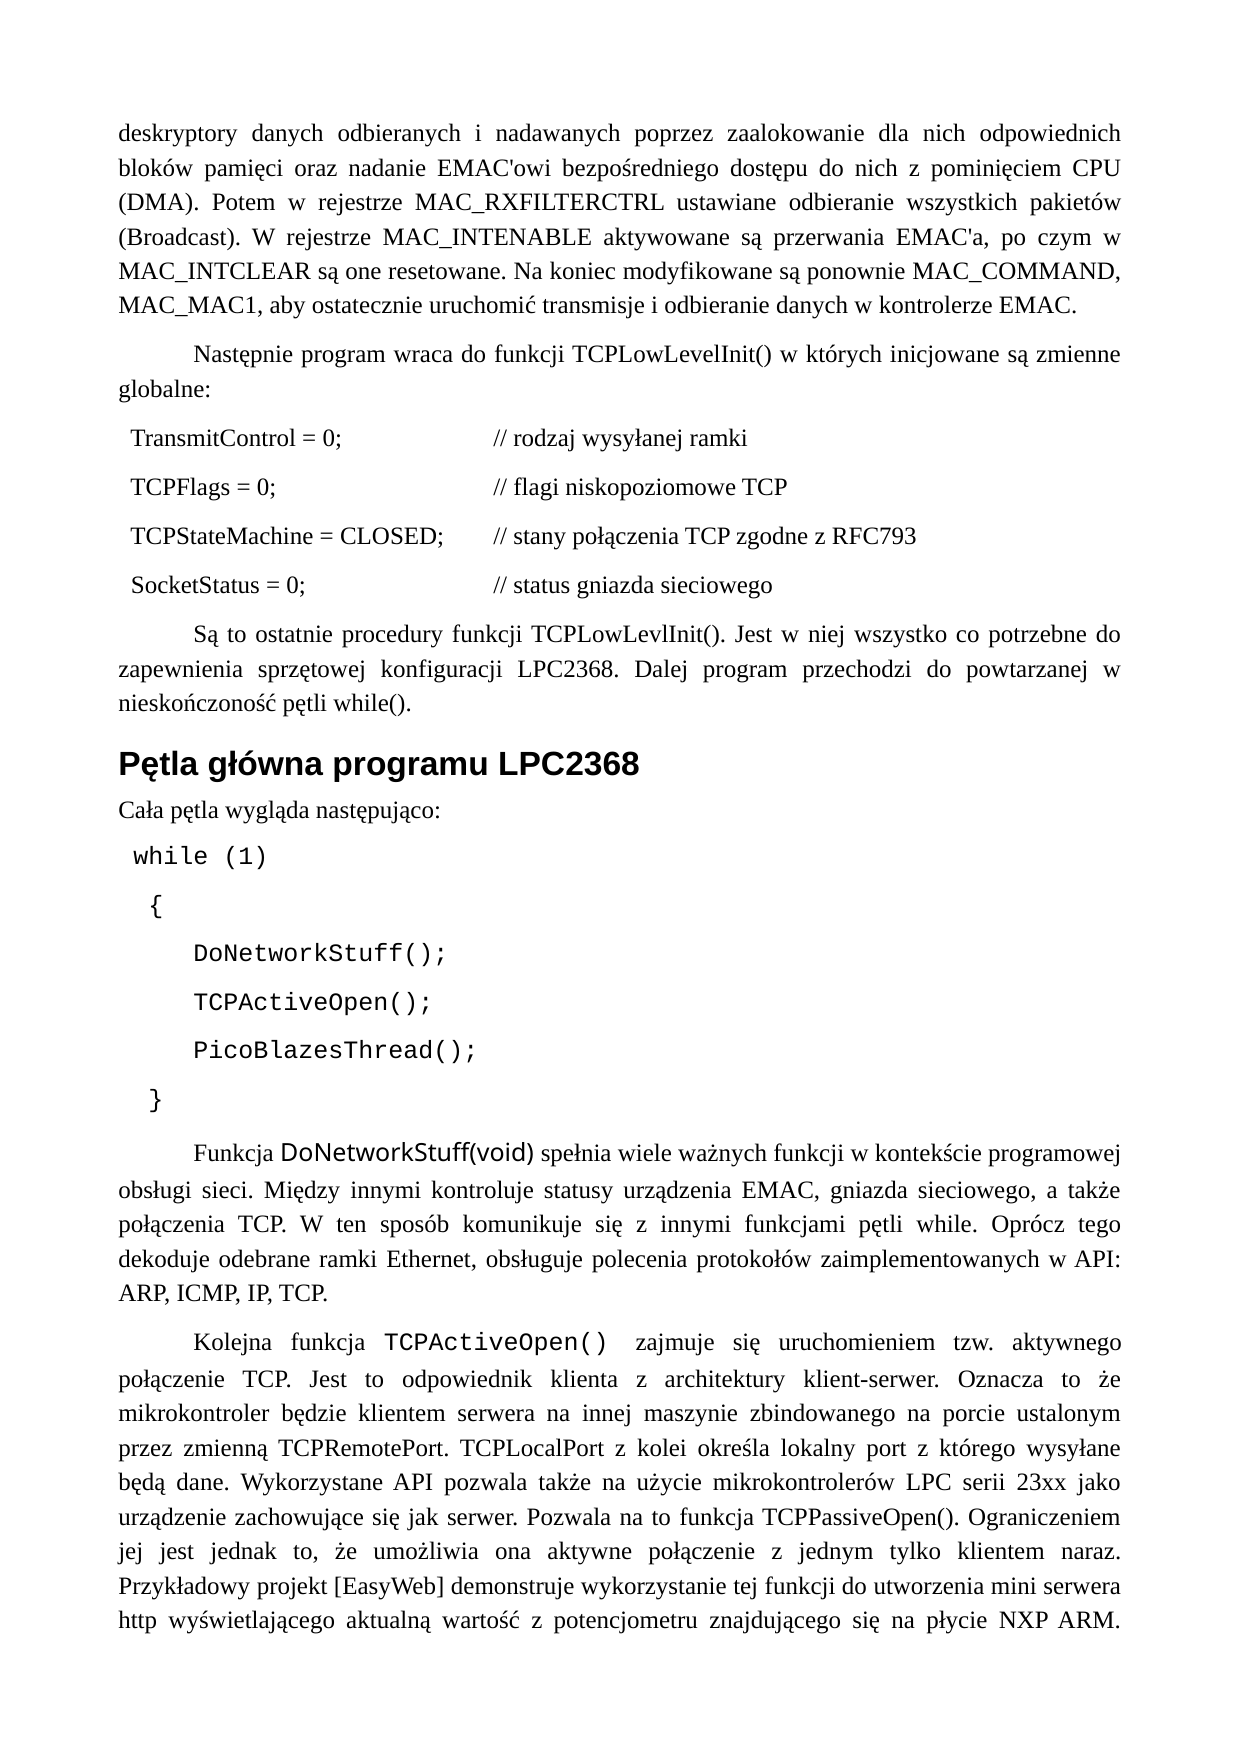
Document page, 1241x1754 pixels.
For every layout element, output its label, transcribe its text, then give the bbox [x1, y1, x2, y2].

text Cała pętla wygląda następująco: [118, 795, 1122, 823]
text TCPStateMachine = CLOSED; // stany połączenia TCP zgodne z RFC793 [118, 521, 1122, 550]
text TCPFlags = 0; // flagi niskopoziomowe TCP [118, 472, 1122, 501]
text Następnie program wraca do funkcji TCPLowLevelInit() w których inicjowane są zmienne globalne: [118, 339, 1122, 403]
text Są to ostatnie procedury funkcji TCPLowLevlInit(). Jest w niej wszystko co potrzebne do zapewnienia sprzętowej konfiguracji LPC2368. Dalej program przechodzi do powtarzanej w nieskończoność pętli while(). [118, 619, 1122, 717]
text TCPActiveOpen(); [118, 989, 1122, 1018]
text while (1) [118, 844, 1122, 872]
text DoNetworkStuff(); [118, 941, 1122, 969]
text deskryptory danych odbieranych i nadawanych poprzez zaalokowanie dla nich odpowiednich bloków pamięci oraz nadanie EMAC'owi bezpośredniego dostępu do nich z pominięciem CPU (DMA). Potem w rejestrze MAC_RXFILTERCTRL ustawiane odbieranie wszystkich pakietów (Broadcast). W rejestrze MAC_INTENABLE aktywowane są przerwania EMAC'a, po czym w MAC_INTCLEAR są one resetowane. Na koniec modyfikowane są ponownie MAC_COMMAND, MAC_MAC1, aby ostatecznie uruchomić transmisje i odbieranie danych w kontrolerze EMAC. [118, 118, 1122, 319]
subtitle Pętla główna programu LPC2368 [118, 744, 1122, 782]
text Kolejna funkcja TCPActiveOpen() zajmuje się uruchomieniem tzw. aktywnego połączenie TCP. Jest to odpowiednik klienta z architektury klient-serwer. Oznacza to że mikrokontroler będzie klientem serwera na innej maszynie zbindowanego na porcie ustalonym przez zmienną TCPRemotePort. TCPLocalPort z kolei określa lokalny port z którego wysyłane będą dane. Wykorzystane API pozwala także na użycie mikrokontrolerów LPC serii 23xx jako urządzenie zachowujące się jak serwer. Pozwala na to funkcja TCPPassiveOpen(). Ograniczeniem jej jest jednak to, że umożliwia ona aktywne połączenie z jednym tylko klientem naraz. Przykładowy projekt [EasyWeb] demonstruje wykorzystanie tej funkcji do utworzenia mini serwera http wyświetlającego aktualną wartość z potencjometru znajdującego się na płycie NXP ARM. [118, 1327, 1122, 1634]
text SocketStatus = 0; // status gniazda sieciowego [118, 570, 1122, 599]
text PicoBlazesThread(); [118, 1038, 1122, 1066]
text } [118, 1087, 1122, 1115]
text { [118, 892, 1122, 921]
text Funkcja DoNetworkStuff(void) spełnia wiele ważnych funkcji w kontekście programowej obsługi sieci. Między innymi kontroluje statusy urządzenia EMAC, gniazda sieciowego, a także połączenia TCP. W ten sposób komunikuje się z innymi funkcjami pętli while. Oprócz tego dekoduje odebrane ramki Ethernet, obsługuje polecenia protokołów zaimplementowanych w API: ARP, ICMP, IP, TCP. [118, 1135, 1122, 1307]
text TransmitControl = 0; // rodzaj wysyłanej ramki [118, 423, 1122, 452]
